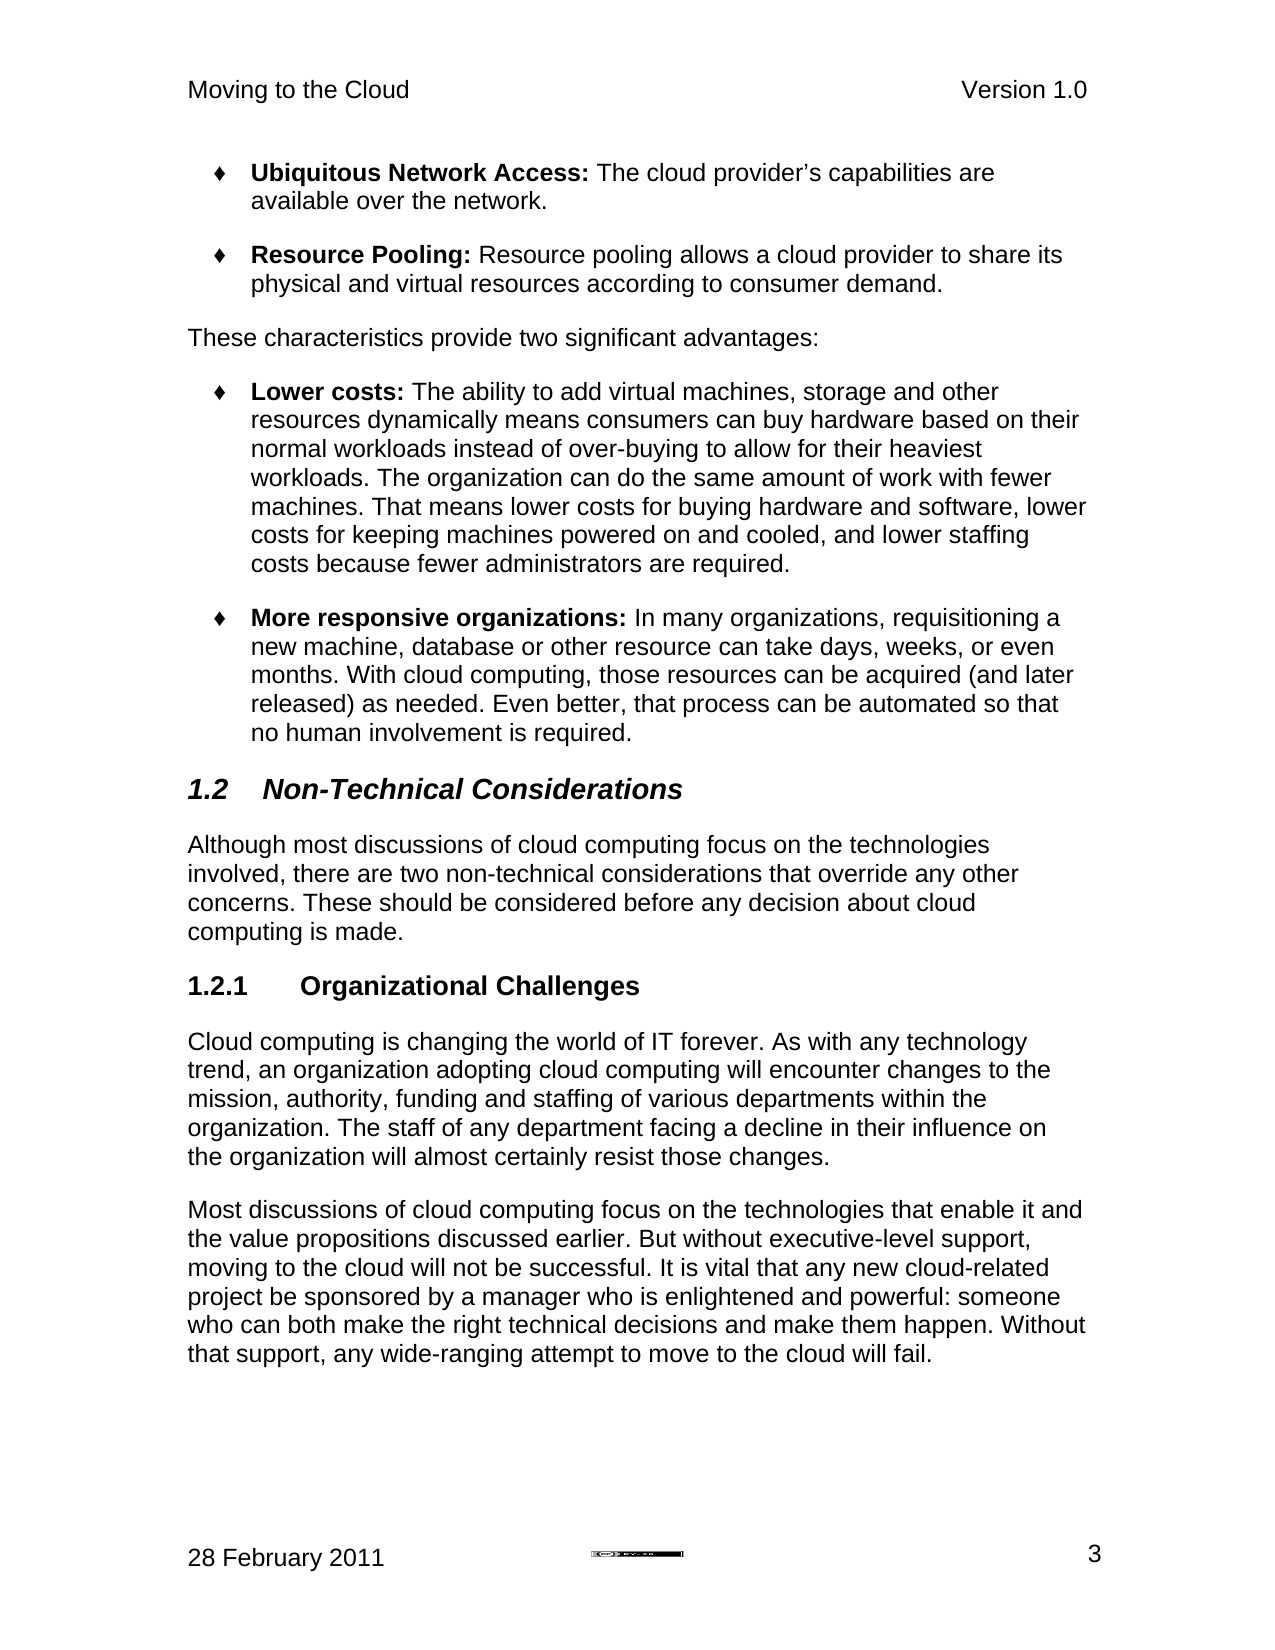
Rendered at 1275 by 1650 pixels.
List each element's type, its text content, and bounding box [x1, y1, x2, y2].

list Ubiquitous Network Access: The cloud provider’s capabilities are available over the network. [213, 157, 1087, 215]
list More responsive organizations: In many organizations, requisitioning a new machine, database or other resource can take days, weeks, or even months. With cloud computing, those resources can be acquired (and later released) as needed. Even better, that process can be automated so that no human involvement is required. [213, 603, 1087, 747]
text Most discussions of cloud computing focus on the technologies that enable it and the value propositions discussed earlier. But without executive-level support, moving to the cloud will not be successful. It is vital that any new cloud-related project be sponsored by a manager who is enlightened and powerful: someone who can both make the right technical decisions and make them happen. Without that support, any wide-ranging attempt to move to the cloud will fail. [187, 1195, 1087, 1368]
picture [591, 1551, 684, 1557]
list Lower costs: The ability to add virtual machines, storage and other resources dynamically means consumers can buy hardware based on their normal workloads instead of over-buying to allow for their heaviest workloads. The organization can do the same amount of work with fewer machines. That means lower costs for buying hardware and software, lower costs for keeping machines powered on and cooled, and lower staffing costs because fewer administrators are required. [213, 376, 1087, 578]
text Cloud computing is changing the world of IT forever. As with any technology trend, an organization adopting cloud computing will encounter changes to the mission, authority, funding and staffing of various departments within the organization. The staff of any department facing a decline in their influence on the organization will almost certainly resist those changes. [187, 1026, 1087, 1170]
text These characteristics provide two significant advantages: [187, 323, 1087, 351]
subtitle Organizational Challenges [187, 970, 1087, 1001]
list Resource Pooling: Resource pooling allows a cloud provider to share its physical and virtual resources according to consumer demand. [213, 240, 1087, 298]
subtitle Non-Technical Considerations [187, 772, 1087, 805]
text Although most discussions of cloud computing focus on the technologies involved, there are two non-technical considerations that override any other concerns. These should be considered before any decision about cloud computing is made. [187, 830, 1087, 945]
